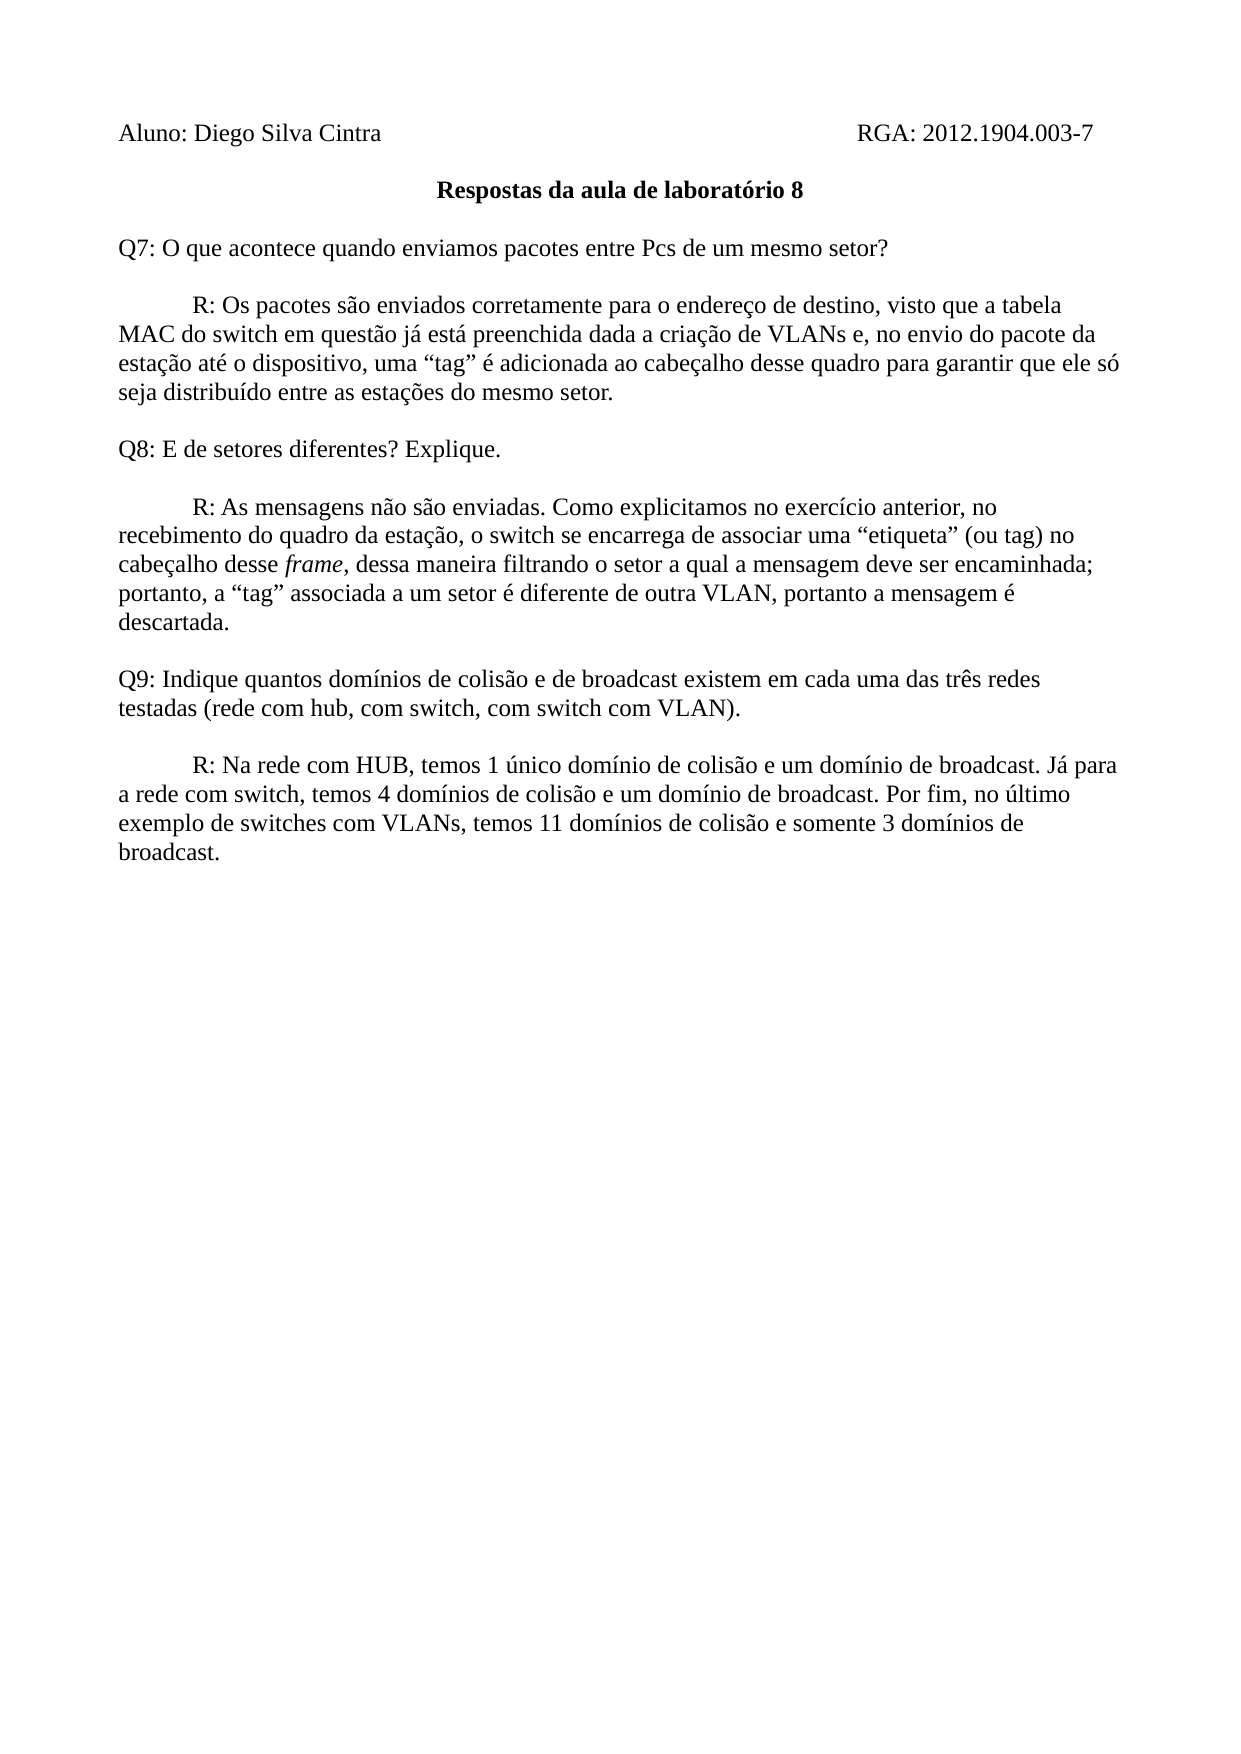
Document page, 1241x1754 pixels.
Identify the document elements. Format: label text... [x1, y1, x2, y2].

text R: Na rede com HUB, temos 1 único domínio de colisão e um domínio de broadcast. Já para a rede com switch, temos 4 domínios de colisão e um domínio de broadcast. Por fim, no último exemplo de switches com VLANs, temos 11 domínios de colisão e somente 3 domínios de broadcast. [118, 751, 1122, 866]
text Q7: O que acontece quando enviamos pacotes entre Pcs de um mesmo setor? [118, 233, 1122, 262]
text Respostas da aula de laboratório 8 [118, 176, 1122, 204]
text Q8: E de setores diferentes? Explique. [118, 434, 1122, 463]
text R: As mensagens não são enviadas. Como explicitamos no exercício anterior, no recebimento do quadro da estação, o switch se encarrega de associar uma “etiqueta” (ou tag) no cabeçalho desse frame, dessa maneira filtrando o setor a qual a mensagem deve ser encaminhada; portanto, a “tag” associada a um setor é diferente de outra VLAN, portanto a mensagem é descartada. [118, 492, 1122, 636]
text R: Os pacotes são enviados corretamente para o endereço de destino, visto que a tabela MAC do switch em questão já está preenchida dada a criação de VLANs e, no envio do pacote da estação até o dispositivo, uma “tag” é adicionada ao cabeçalho desse quadro para garantir que ele só seja distribuído entre as estações do mesmo setor. [118, 291, 1122, 406]
text Aluno: Diego Silva Cintra RGA: 2012.1904.003-7 [118, 118, 1122, 147]
text Q9: Indique quantos domínios de colisão e de broadcast existem em cada uma das três redes testadas (rede com hub, com switch, com switch com VLAN). [118, 664, 1122, 722]
